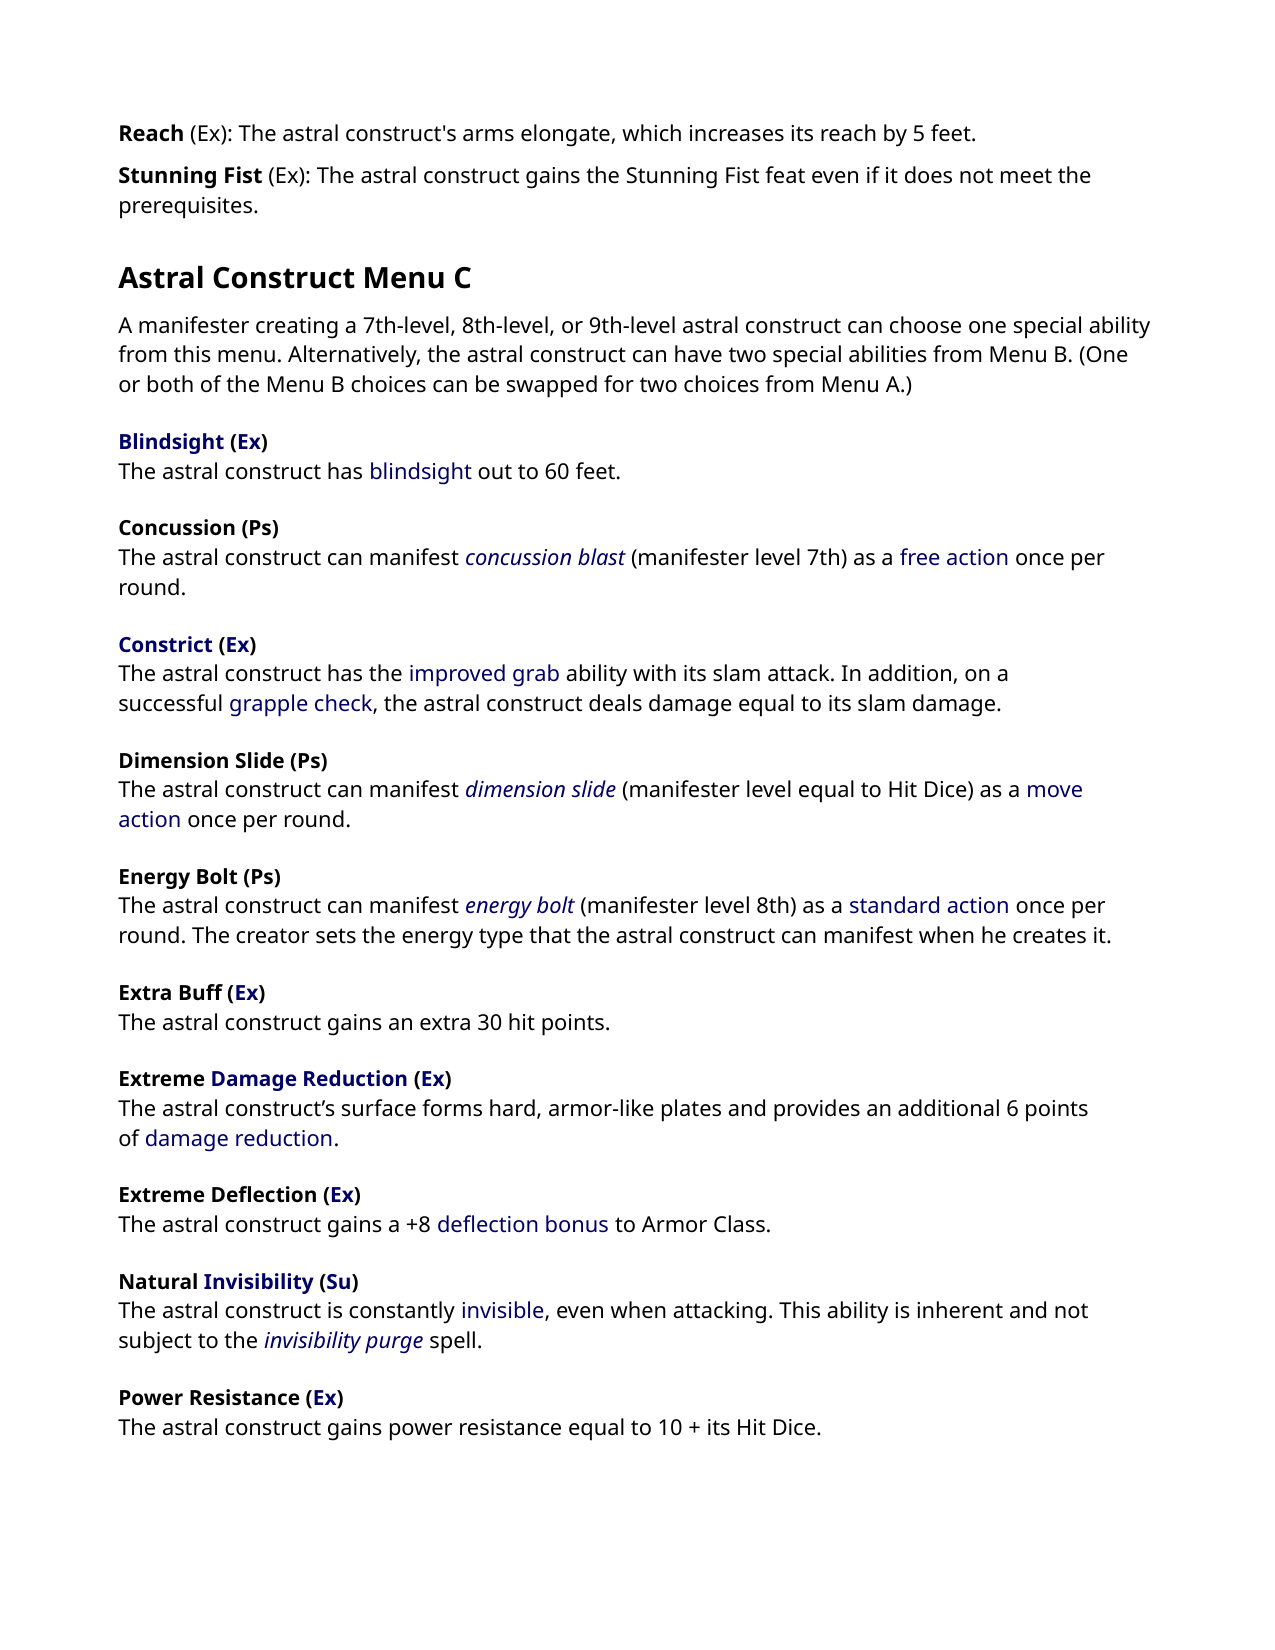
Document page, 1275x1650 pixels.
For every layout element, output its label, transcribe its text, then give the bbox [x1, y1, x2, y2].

text The astral construct is constantly invisible, even when attacking. This ability is inherent and not subject to the invisibility purge spell. [118, 1295, 1157, 1355]
subtitle Constrict (Ex) [118, 630, 1157, 658]
subtitle Dimension Slide (Ps) [118, 746, 1157, 774]
text The astral construct’s surface forms hard, armor-like plates and provides an additional 6 points of damage reduction. [118, 1093, 1157, 1152]
subtitle Power Resistance (Ex) [118, 1383, 1157, 1412]
text The astral construct has blindsight out to 60 feet. [118, 456, 1157, 485]
text The astral construct can manifest energy bolt (manifester level 8th) as a standard action once per round. The creator sets the energy type that the astral construct can manifest when he creates it. [118, 890, 1157, 950]
text The astral construct gains a +8 deflection bonus to Armor Class. [118, 1209, 1157, 1239]
subtitle Extreme Damage Reduction (Ex) [118, 1064, 1157, 1093]
subtitle Extra Buff (Ex) [118, 978, 1157, 1007]
subtitle Concussion (Ps) [118, 513, 1157, 542]
subtitle Extreme Deflection (Ex) [118, 1181, 1157, 1209]
text The astral construct gains an extra 30 hit points. [118, 1007, 1157, 1036]
text Stunning Fist (Ex): The astral construct gains the Stunning Fist feat even if it does not meet the prerequisites. [118, 160, 1157, 220]
subtitle Natural Invisibility (Su) [118, 1267, 1157, 1295]
subtitle Blindsight (Ex) [118, 427, 1157, 456]
text The astral construct has the improved grab ability with its slam attack. In addition, on a successful grapple check, the astral construct deals damage equal to its slam damage. [118, 658, 1157, 718]
subtitle Astral Construct Menu C [118, 257, 1157, 297]
subtitle Energy Bolt (Ps) [118, 862, 1157, 890]
text A manifester creating a 7th-level, 8th-level, or 9th-level astral construct can choose one special ability from this menu. Alternatively, the astral construct can have two special abilities from Menu B. (One or both of the Menu B choices can be swapped for two choices from Menu A.) [118, 310, 1157, 399]
text The astral construct can manifest dimension slide (manifester level equal to Hit Dice) as a move action once per round. [118, 774, 1157, 834]
text The astral construct gains power resistance equal to 10 + its Hit Dice. [118, 1412, 1157, 1441]
text Reach (Ex): The astral construct's arms elongate, which increases its reach by 5 feet. [118, 118, 1157, 148]
text The astral construct can manifest concussion blast (manifester level 7th) as a free action once per round. [118, 542, 1157, 602]
